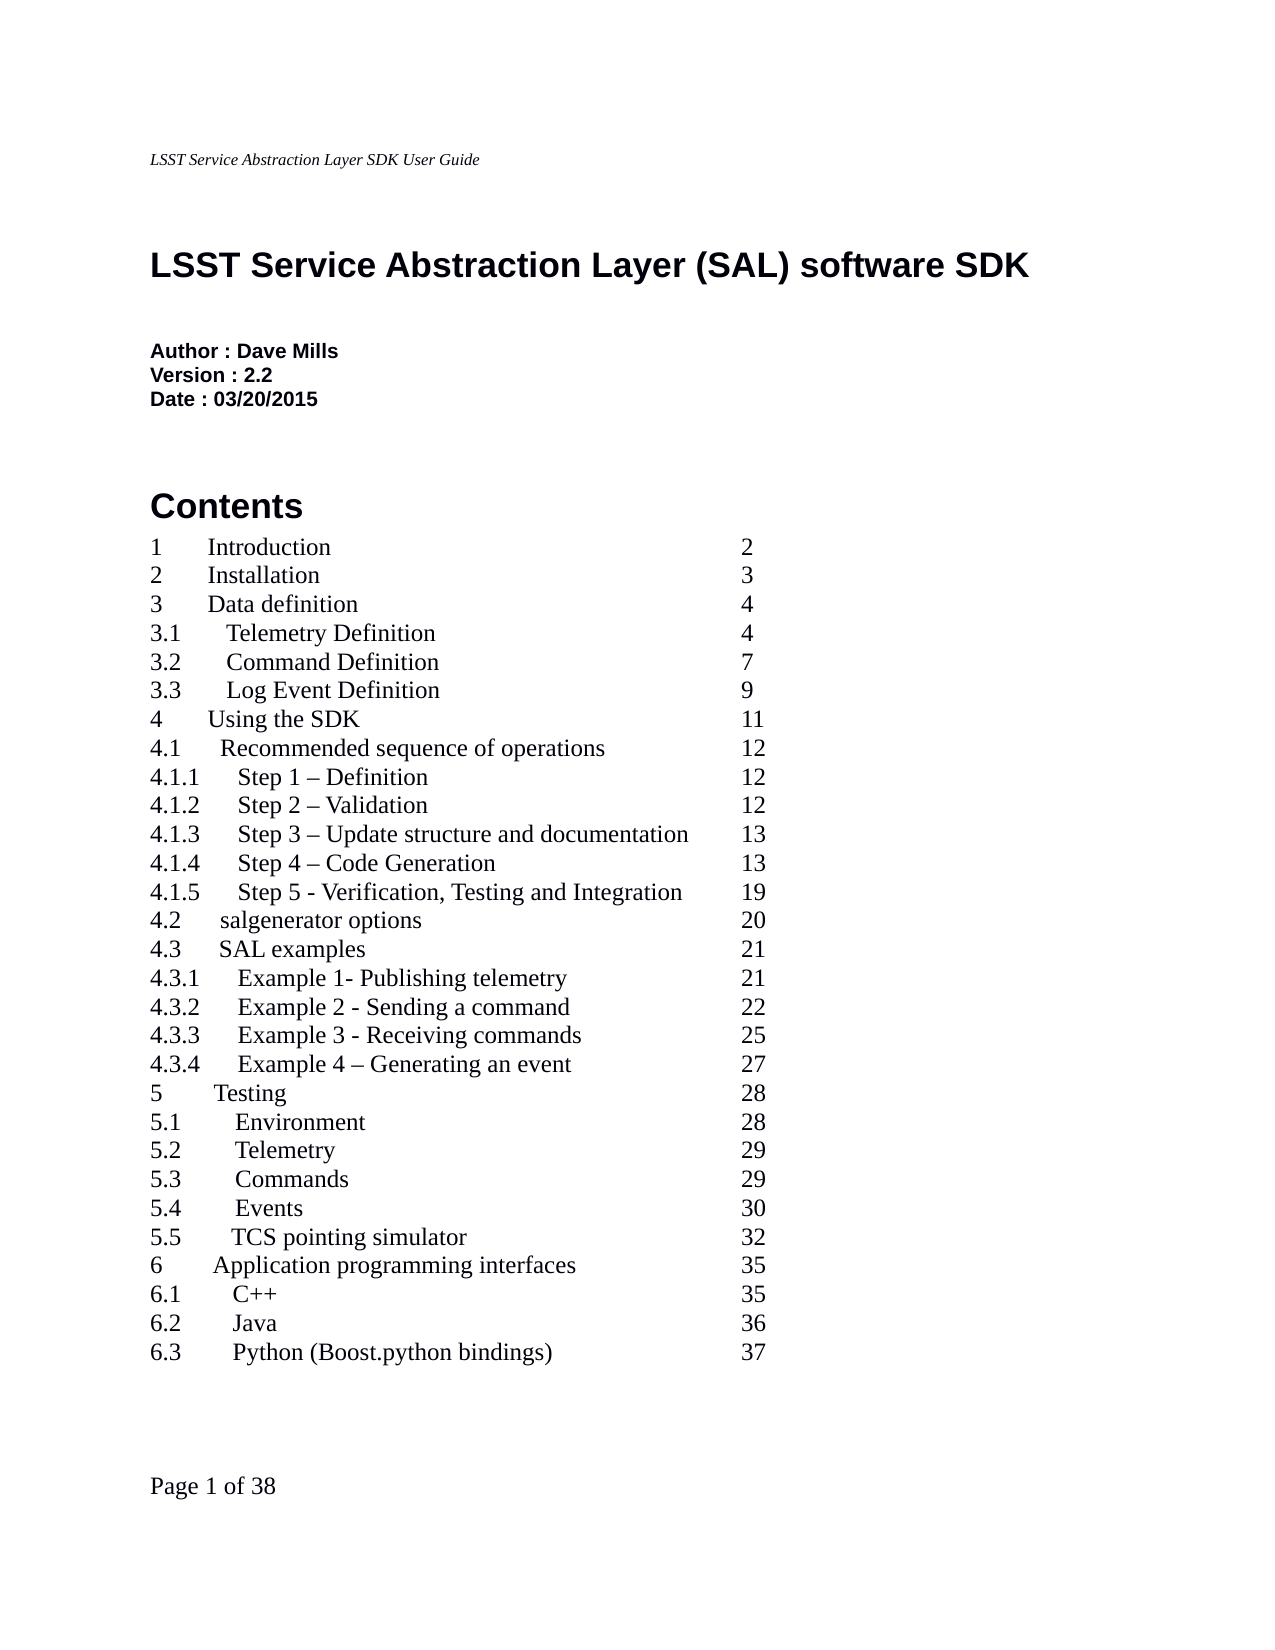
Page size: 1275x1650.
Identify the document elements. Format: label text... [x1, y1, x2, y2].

list 5.3 Commands 29 [150, 1164, 1125, 1193]
text Date : 03/20/2015 [150, 386, 1125, 410]
list 4.1.2 Step 2 – Validation 12 [150, 791, 1125, 819]
list 4.1 Recommended sequence of operations 12 [150, 733, 1125, 762]
subtitle LSST Service Abstraction Layer (SAL) software SDK [150, 244, 1125, 285]
text Version : 2.2 [150, 362, 1125, 386]
list 5.4 Events 30 [150, 1193, 1125, 1222]
list 6.1 C++ 35 [150, 1279, 1125, 1308]
list 4.1.3 Step 3 – Update structure and documentation 13 [150, 819, 1125, 848]
text Author : Dave Mills [150, 338, 1125, 362]
list 5.2 Telemetry 29 [150, 1136, 1125, 1164]
list 5.1 Environment 28 [150, 1107, 1125, 1136]
list 5 Testing 28 [150, 1078, 1125, 1107]
list 4.1.1 Step 1 – Definition 12 [150, 762, 1125, 791]
list 6 Application programming interfaces 35 [150, 1251, 1125, 1279]
list 4.3.1 Example 1- Publishing telemetry 21 [150, 963, 1125, 992]
list 4.2 salgenerator options 20 [150, 906, 1125, 934]
list 5.5 TCS pointing simulator 32 [150, 1222, 1125, 1251]
list 1 Introduction 2 [150, 532, 1125, 561]
list 4 Using the SDK 11 [150, 704, 1125, 733]
list 3.1 Telemetry Definition 4 [150, 618, 1125, 647]
subtitle Contents [150, 485, 1125, 526]
list 4.3 SAL examples 21 [150, 934, 1125, 963]
list 3.2 Command Definition 7 [150, 647, 1125, 676]
list 6.2 Java 36 [150, 1308, 1125, 1337]
list 4.1.4 Step 4 – Code Generation 13 [150, 848, 1125, 877]
list 4.1.5 Step 5 - Verification, Testing and Integration 19 [150, 877, 1125, 906]
list 3 Data definition 4 [150, 589, 1125, 618]
list 2 Installation 3 [150, 561, 1125, 589]
list 6.3 Python (Boost.python bindings) 37 [150, 1337, 1125, 1366]
list 4.3.3 Example 3 - Receiving commands 25 [150, 1021, 1125, 1049]
list 4.3.4 Example 4 – Generating an event 27 [150, 1049, 1125, 1078]
list 3.3 Log Event Definition 9 [150, 676, 1125, 704]
list 4.3.2 Example 2 - Sending a command 22 [150, 992, 1125, 1021]
